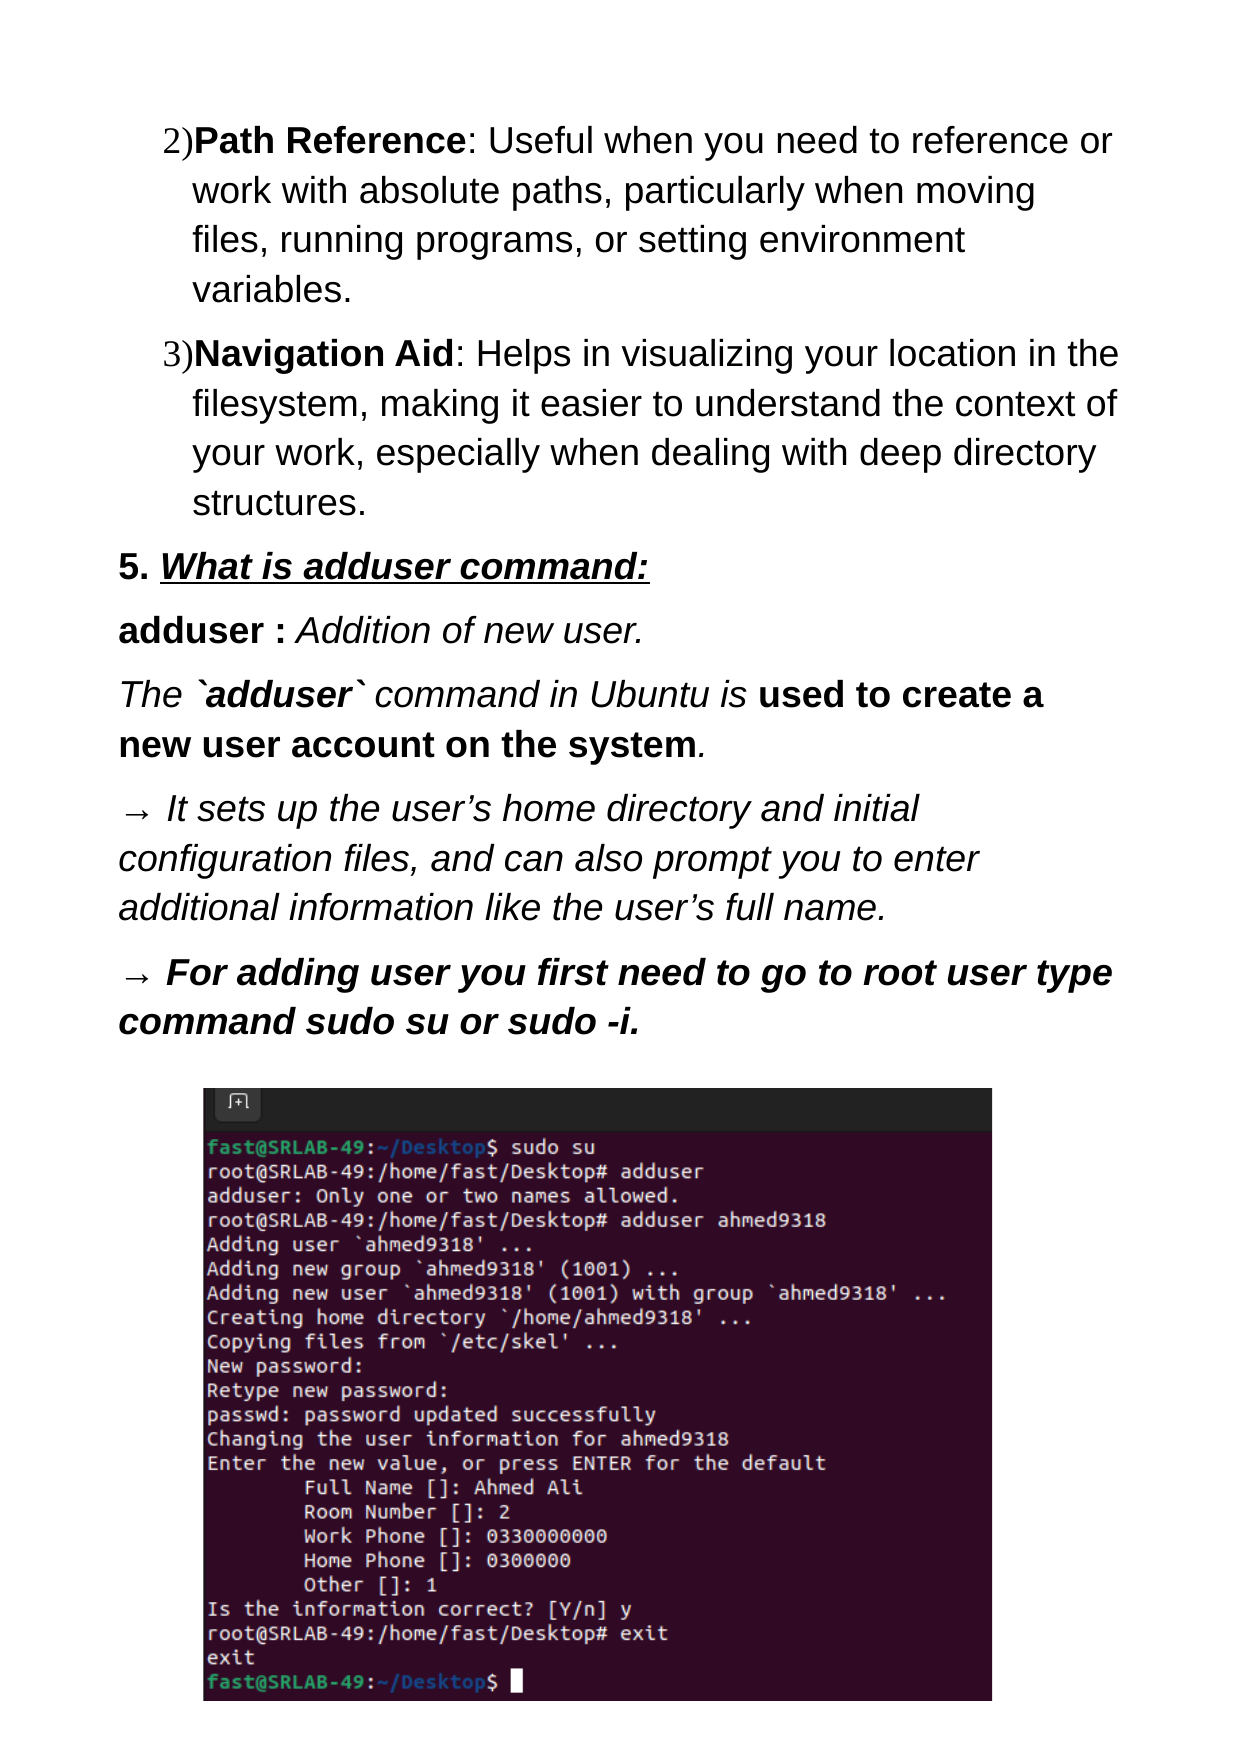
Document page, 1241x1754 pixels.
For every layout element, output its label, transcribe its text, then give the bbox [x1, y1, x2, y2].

list Navigation Aid: Helps in visualizing your location in the filesystem, making it easier to understand the context of your work, especially when dealing with deep directory structures. [162, 331, 1122, 523]
list Path Reference: Useful when you need to reference or work with absolute paths, particularly when moving files, running programs, or setting environment variables. [162, 118, 1122, 310]
text 5. What is adduser command: [118, 544, 1122, 587]
text → For adding user you first need to go to root user type command sudo su or sudo -i. [118, 950, 1122, 1042]
text The `adduser` command in Ubuntu is used to create a new user account on the system. [118, 673, 1122, 765]
picture [203, 1088, 993, 1701]
text → It sets up the user’s home directory and initial configuration files, and can also prompt you to enter additional information like the user’s full name. [118, 786, 1122, 929]
text adduser : Addition of new user. [118, 608, 1122, 652]
